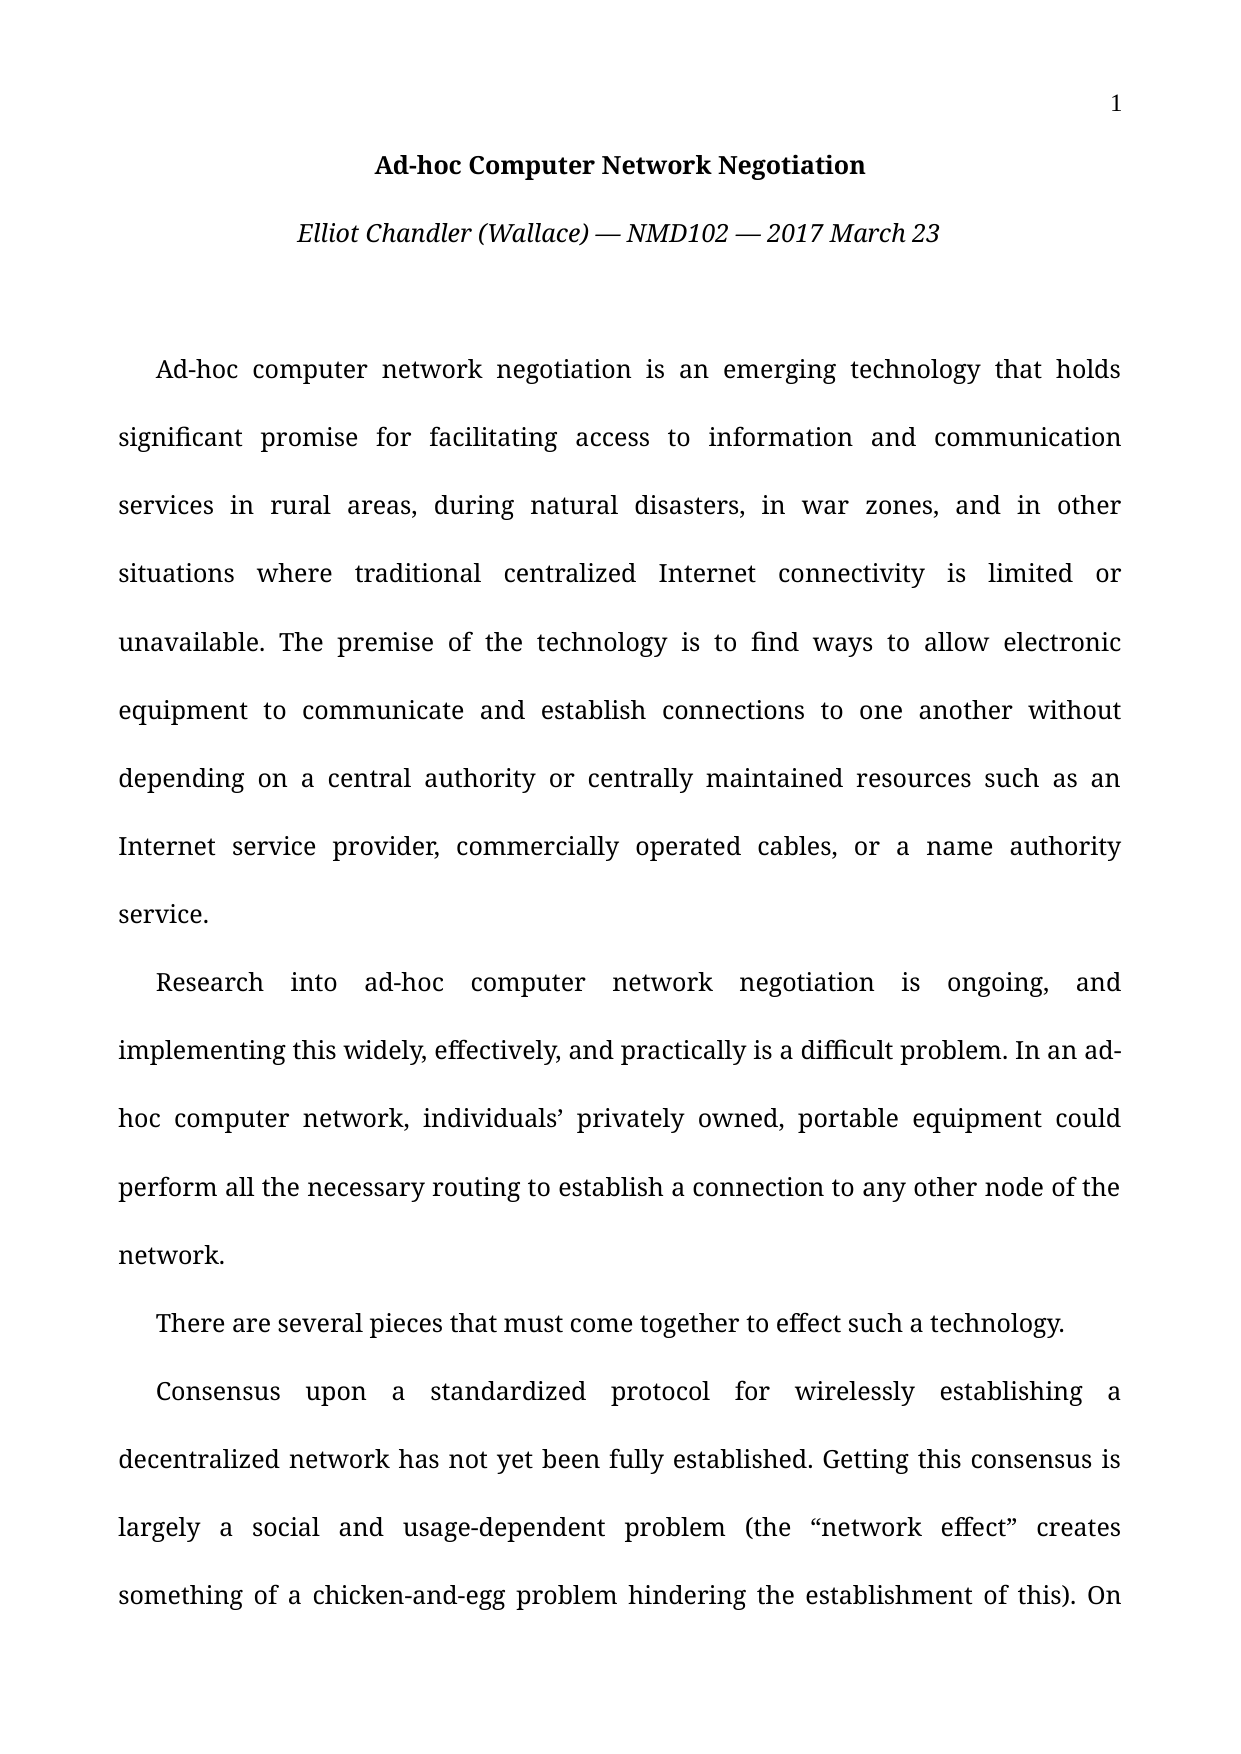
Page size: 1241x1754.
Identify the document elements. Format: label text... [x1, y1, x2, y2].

text Ad-hoc Computer Network Negotiation [118, 147, 1122, 181]
text Ad-hoc computer network negotiation is an emerging technology that holds significant promise for facilitating access to information and communication services in rural areas, during natural disasters, in war zones, and in other situations where traditional centralized Internet connectivity is limited or unavailable. The premise of the technology is to find ways to allow electronic equipment to communicate and establish connections to one another without depending on a central authority or centrally maintained resources such as an Internet service provider, commercially operated cables, or a name authority service. [118, 352, 1122, 931]
text Research into ad-hoc computer network negotiation is ongoing, and implementing this widely, effectively, and practically is a difficult problem. In an ad-hoc computer network, individuals’ privately owned, portable equipment could perform all the necessary routing to establish a connection to any other node of the network. [118, 965, 1122, 1271]
text Consensus upon a standardized protocol for wirelessly establishing a decentralized network has not yet been fully established. Getting this consensus is largely a social and usage-dependent problem (the “network effect” creates something of a chicken-and-egg problem hindering the establishment of this). On [118, 1373, 1122, 1612]
text Elliot Chandler (Wallace) — NMD102 — 2017 March 23 [118, 215, 1122, 249]
text There are several pieces that must come together to effect such a technology. [118, 1305, 1122, 1339]
